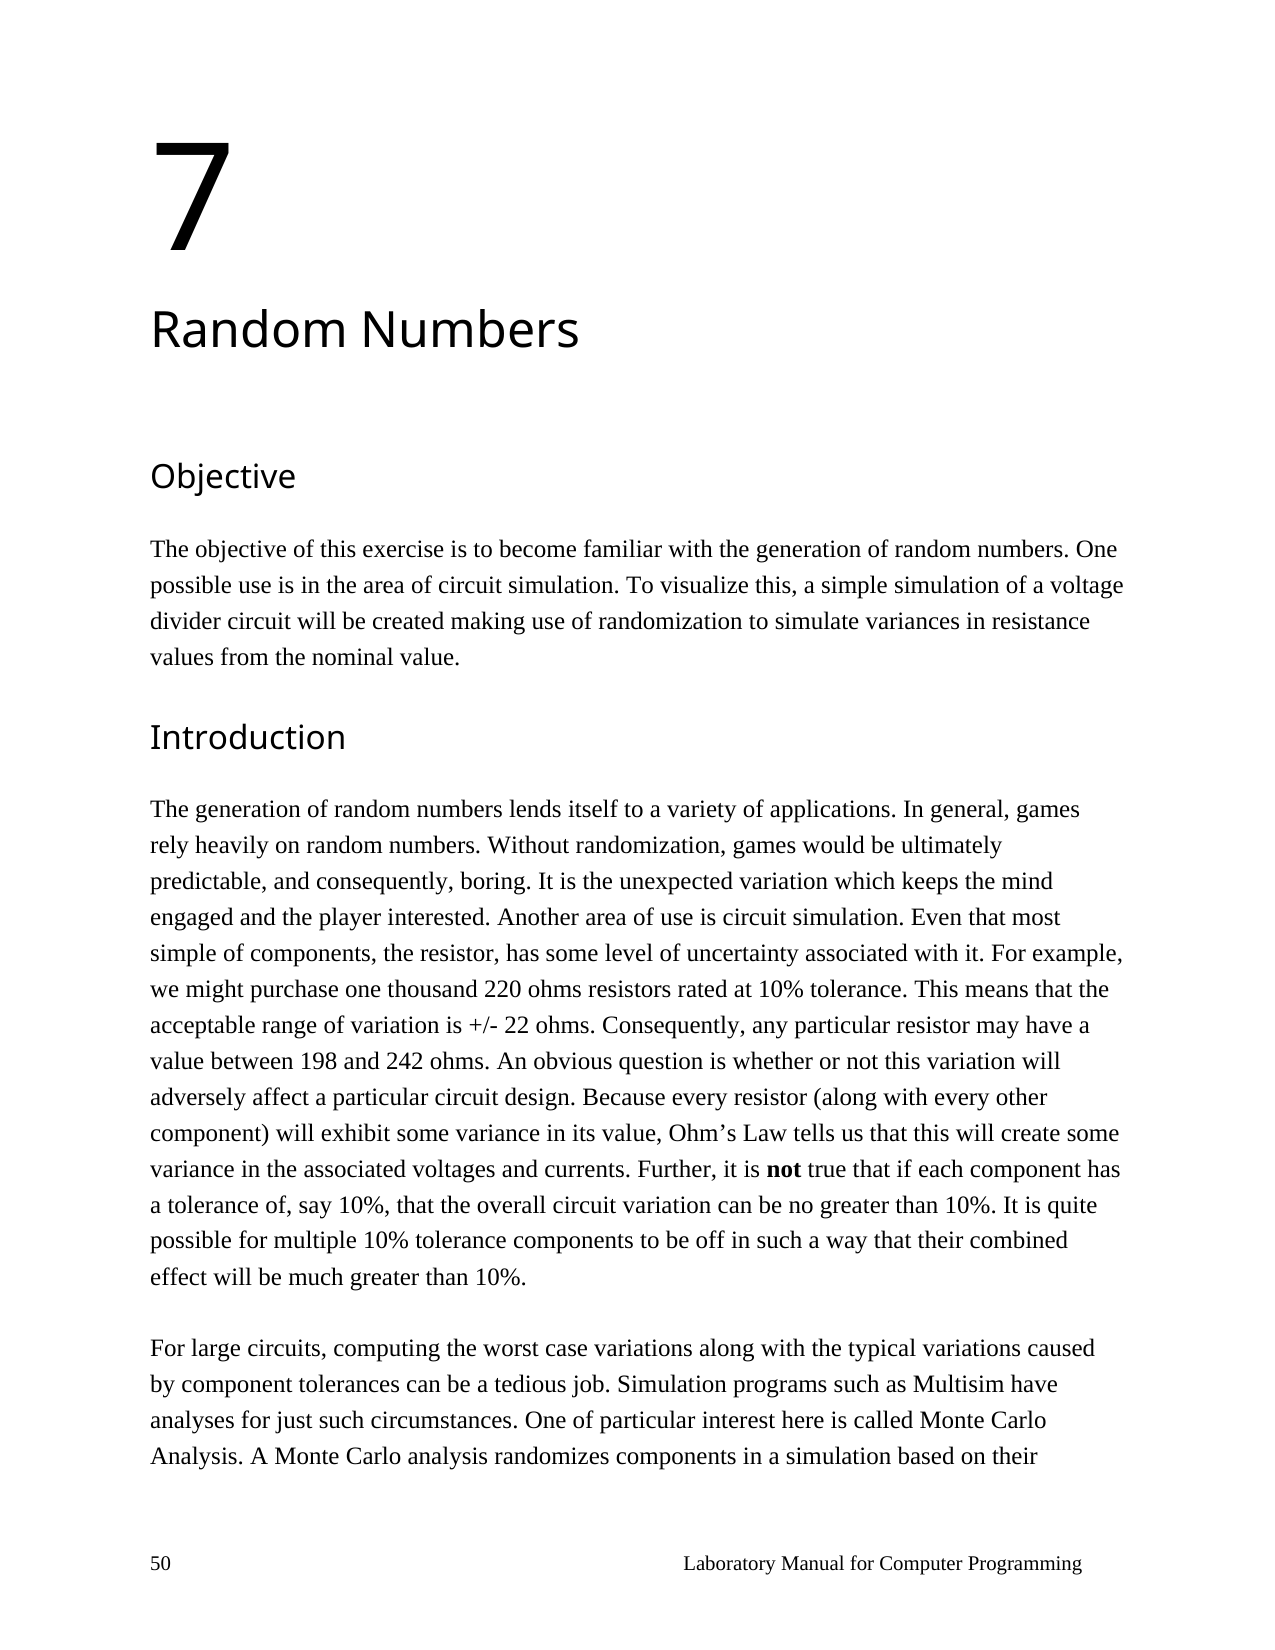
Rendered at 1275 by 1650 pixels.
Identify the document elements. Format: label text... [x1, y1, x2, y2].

text The objective of this exercise is to become familiar with the generation of random numbers. One possible use is in the area of circuit simulation. To visualize this, a simple simulation of a voltage divider circuit will be created making use of randomization to simulate variances in resistance values from the nominal value. [150, 534, 1125, 671]
subtitle Introduction [150, 714, 1125, 759]
text The generation of random numbers lends itself to a variety of applications. In general, games rely heavily on random numbers. Without randomization, games would be ultimately predictable, and consequently, boring. It is the unexpected variation which keeps the mind engaged and the player interested. Another area of use is circuit simulation. Even that most simple of components, the resistor, has some level of uncertainty associated with it. For example, we might purchase one thousand 220 ohms resistors rated at 10% tolerance. This means that the acceptable range of variation is +/- 22 ohms. Consequently, any particular resistor may have a value between 198 and 242 ohms. An obvious question is whether or not this variation will adversely affect a particular circuit design. Because every resistor (along with every other component) will exhibit some variance in its value, Ohm’s Law tells us that this will create some variance in the associated voltages and currents. Further, it is not true that if each component has a tolerance of, say 10%, that the overall circuit variation can be no greater than 10%. It is quite possible for multiple 10% tolerance components to be off in such a way that their combined effect will be much greater than 10%. [150, 794, 1125, 1290]
subtitle Objective [150, 453, 1125, 499]
title 7 [150, 90, 1125, 294]
title Random Numbers [150, 294, 1125, 362]
text For large circuits, computing the worst case variations along with the typical variations caused by component tolerances can be a tedious job. Simulation programs such as Multisim have analyses for just such circumstances. One of particular interest here is called Monte Carlo Analysis. A Monte Carlo analysis randomizes components in a simulation based on their [150, 1333, 1125, 1470]
